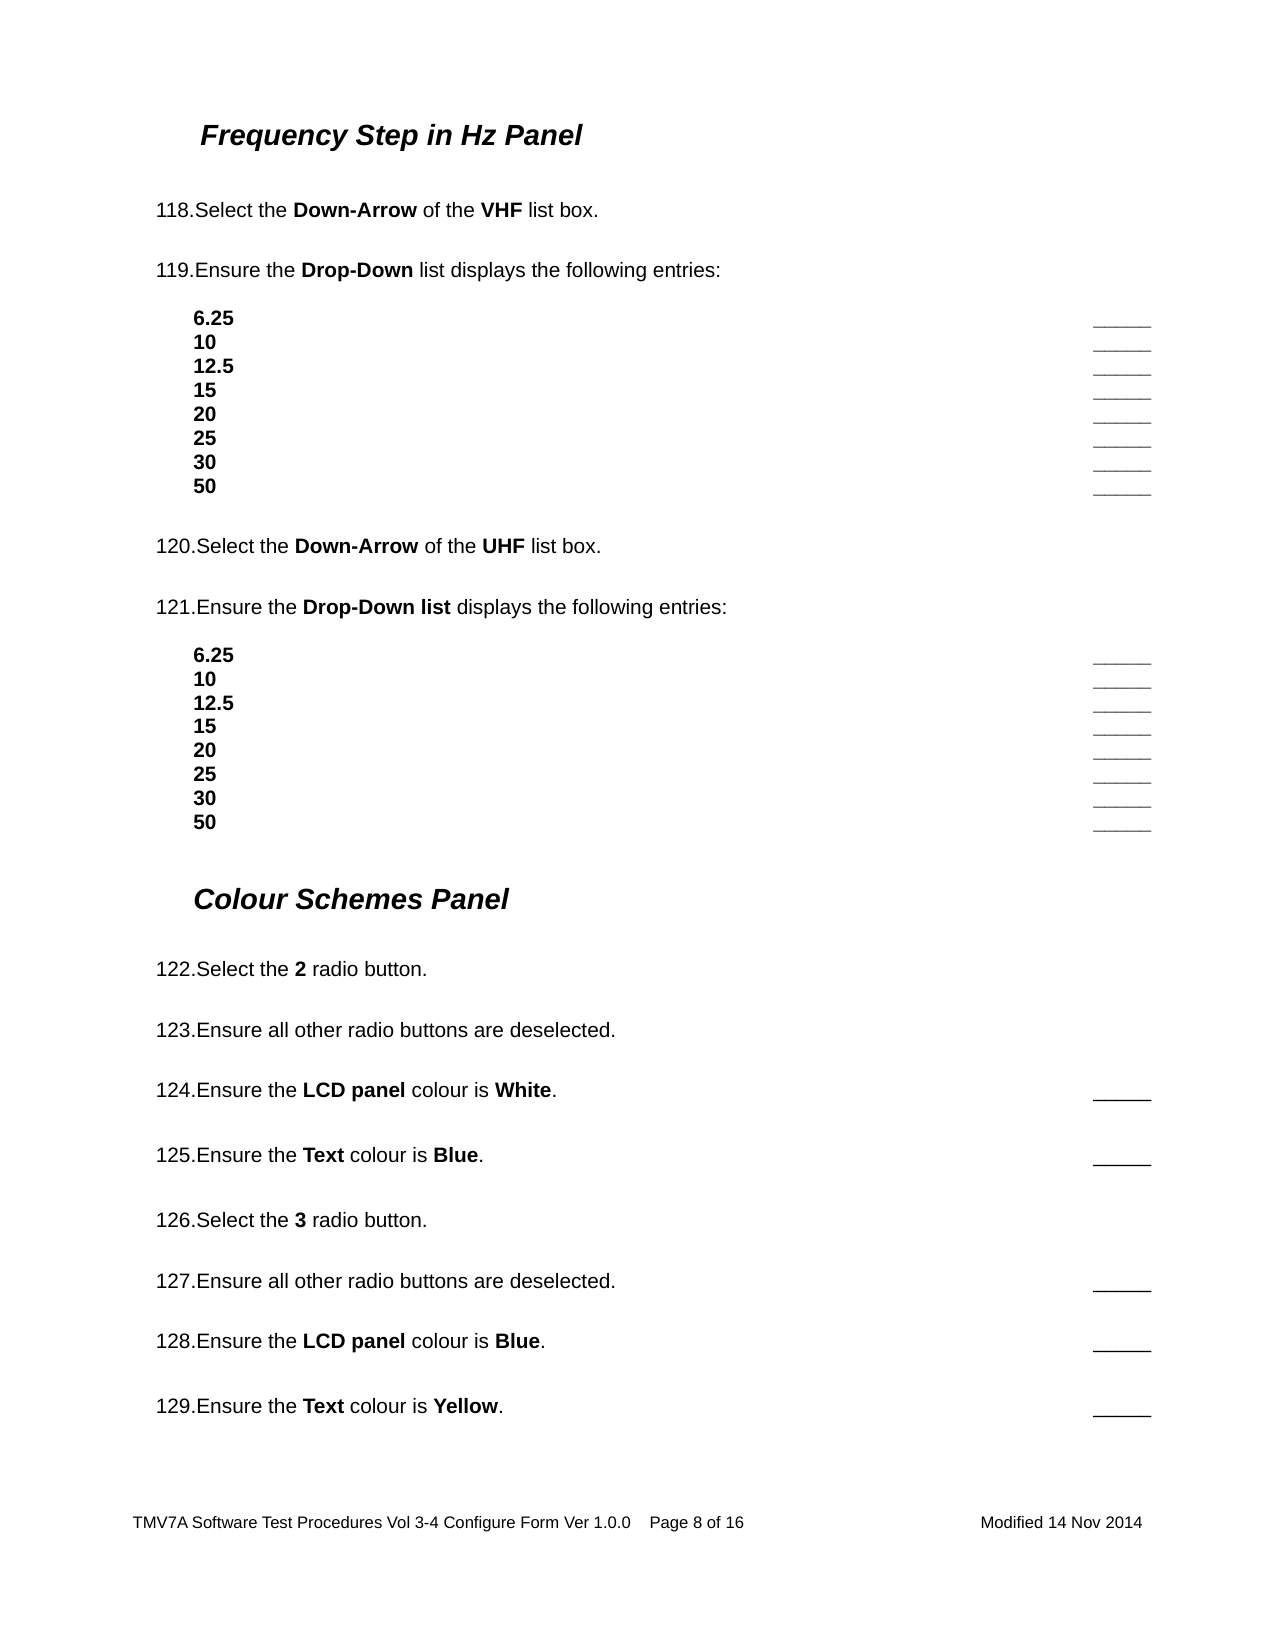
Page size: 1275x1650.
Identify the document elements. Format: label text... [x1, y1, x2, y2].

list Select the 3 radio button. [156, 1208, 1157, 1256]
list Select the Down-Arrow of the VHF list box. [156, 198, 1157, 246]
list Ensure the Drop-Down list displays the following entries: 6.25 _____ 10 _____ 12.5 _____ 15 _____ 20 _____ 25 _____ 30 _____ 50 _____ Colour Schemes Panel [156, 594, 1157, 944]
subtitle Frequency Step in Hz Panel [192, 118, 1157, 185]
list Ensure the LCD panel colour is White. _____ [156, 1078, 1157, 1131]
list Ensure the Text colour is Yellow. _____ [156, 1394, 1163, 1447]
list Select the 2 radio button. [156, 957, 1157, 1005]
list Ensure all other radio buttons are deselected. [156, 1017, 1157, 1065]
list Ensure the Drop-Down list displays the following entries: 6.25 _____ 10 _____ 12.5 _____ 15 _____ 20 _____ 25 _____ 30 _____ 50 _____ [156, 258, 1157, 522]
list Ensure the LCD panel colour is Blue. _____ [156, 1329, 1157, 1382]
list Ensure all other radio buttons are deselected. _____ [156, 1269, 1157, 1317]
list Ensure the Text colour is Blue. _____ [156, 1143, 1163, 1196]
list Select the Down-Arrow of the UHF list box. [156, 534, 1157, 582]
